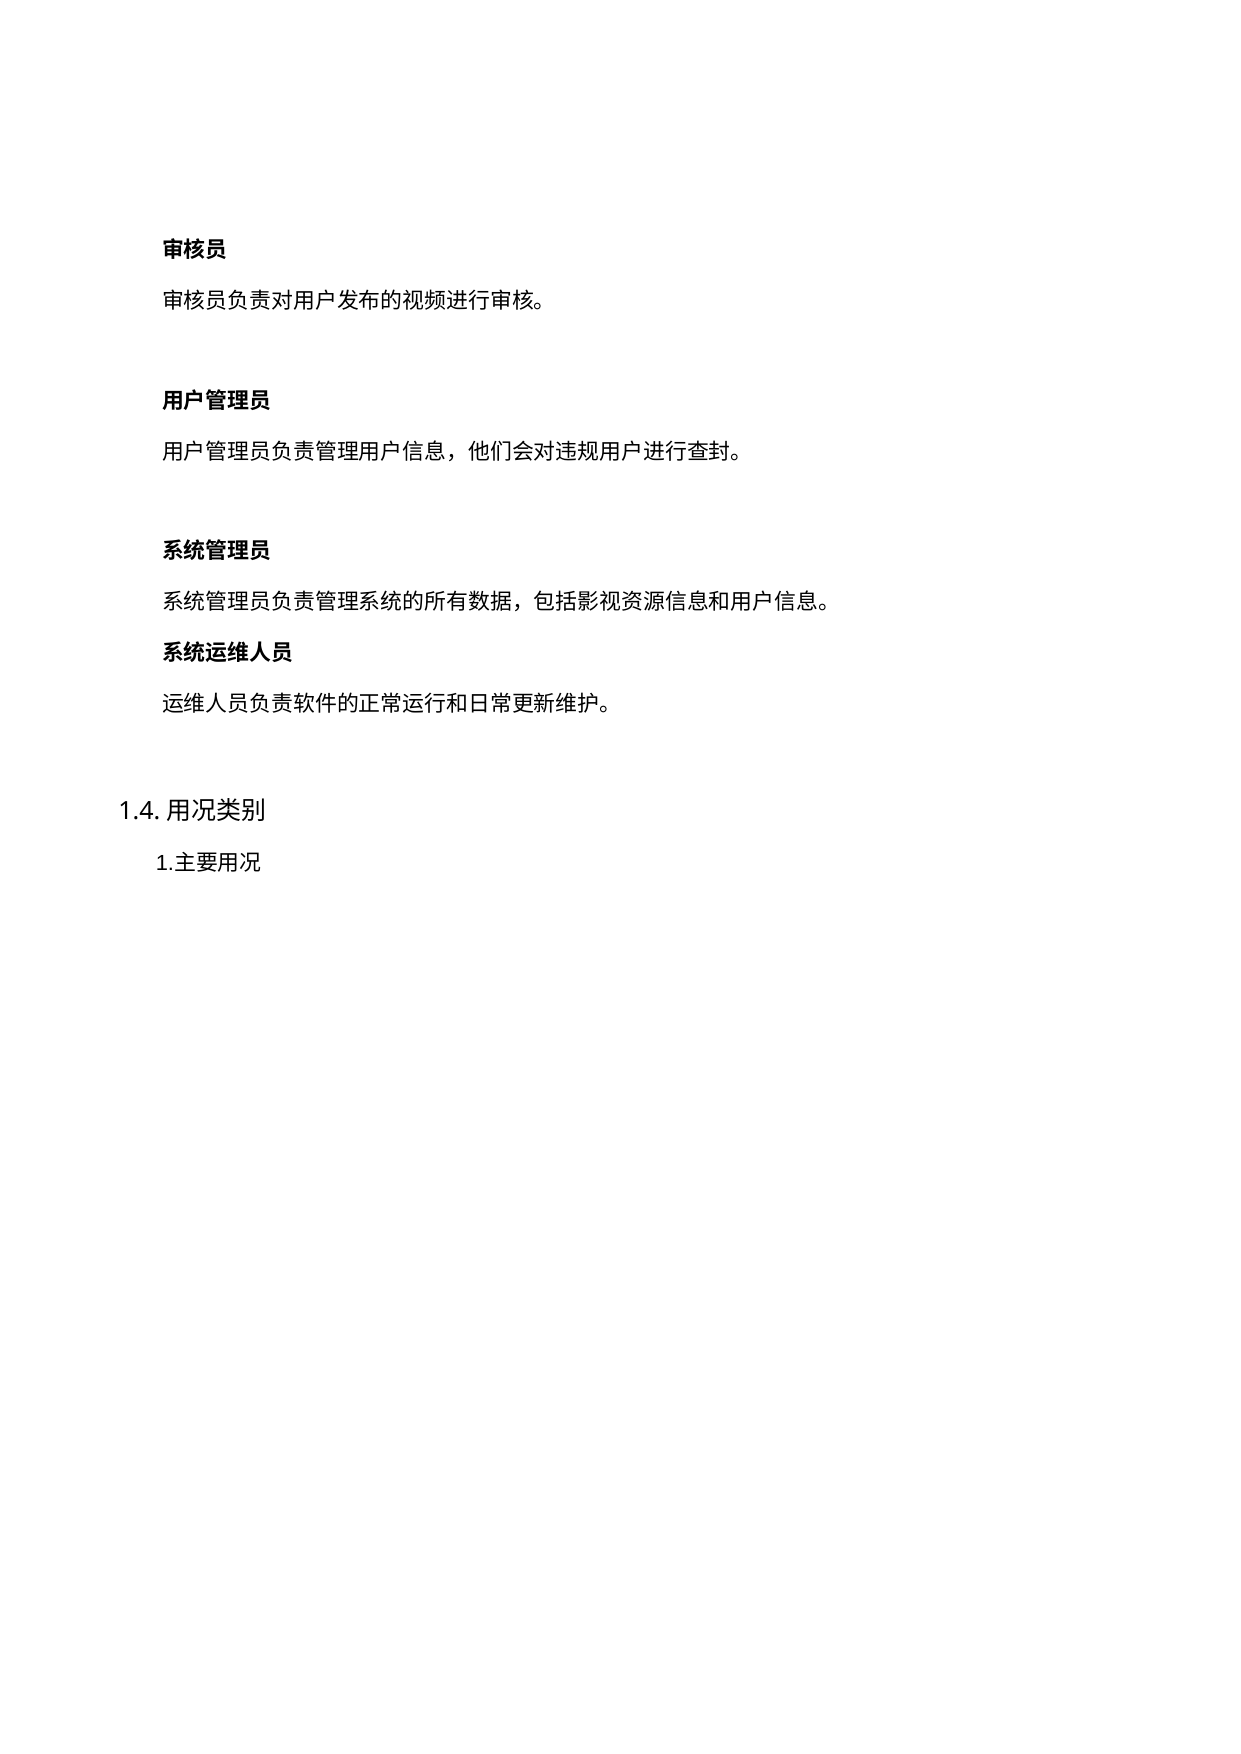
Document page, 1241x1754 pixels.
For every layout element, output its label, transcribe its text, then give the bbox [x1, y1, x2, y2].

text 系统运维人员 [118, 635, 1122, 667]
text 运维人员负责软件的正常运行和日常更新维护。 [118, 686, 1122, 718]
subtitle 1.主要用况 [81, 845, 1122, 877]
subtitle 用况类别 [118, 790, 1122, 826]
text 用户管理员负责管理用户信息，他们会对违规用户进行查封。 [118, 434, 1122, 466]
text 审核员负责对用户发布的视频进行审核。 [118, 283, 1122, 315]
text 系统管理员 [118, 533, 1122, 565]
text 系统管理员负责管理系统的所有数据，包括影视资源信息和用户信息。 [118, 584, 1122, 616]
text 审核员 [118, 232, 1122, 264]
text 用户管理员 [118, 383, 1122, 415]
